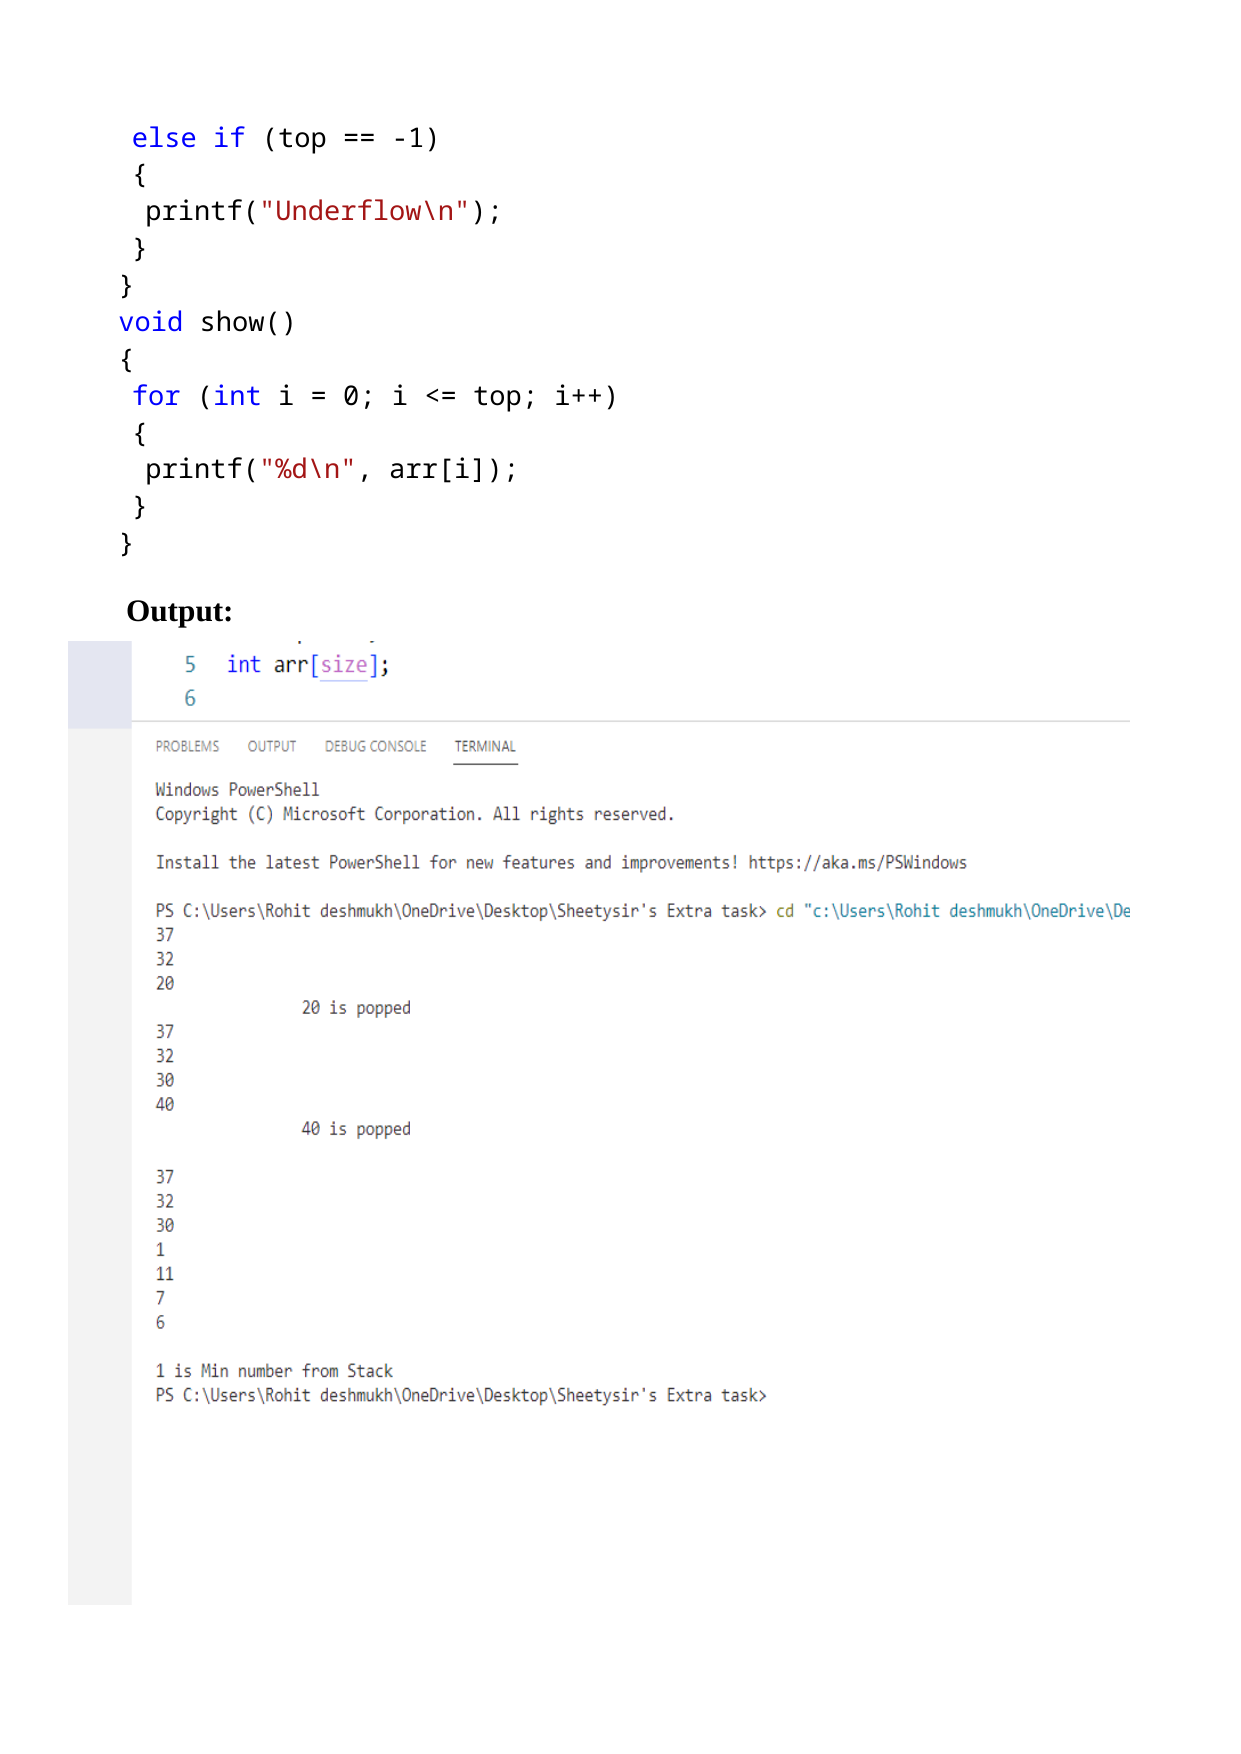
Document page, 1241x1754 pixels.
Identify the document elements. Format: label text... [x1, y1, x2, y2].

text } [118, 487, 1122, 524]
text else if (top == -1) [118, 118, 1122, 155]
text void show() [118, 302, 1122, 339]
text Output: [118, 592, 1122, 628]
text printf("Underflow\n"); [118, 192, 1122, 229]
text { [118, 339, 1122, 376]
text { [118, 413, 1122, 450]
text } [118, 229, 1122, 266]
text printf("%d\n", arr[i]); [118, 450, 1122, 487]
text } [118, 524, 1122, 561]
text } [118, 266, 1122, 302]
picture [68, 641, 449, 1605]
text for (int i = 0; i <= top; i++) [118, 376, 1122, 413]
text { [118, 155, 1122, 192]
